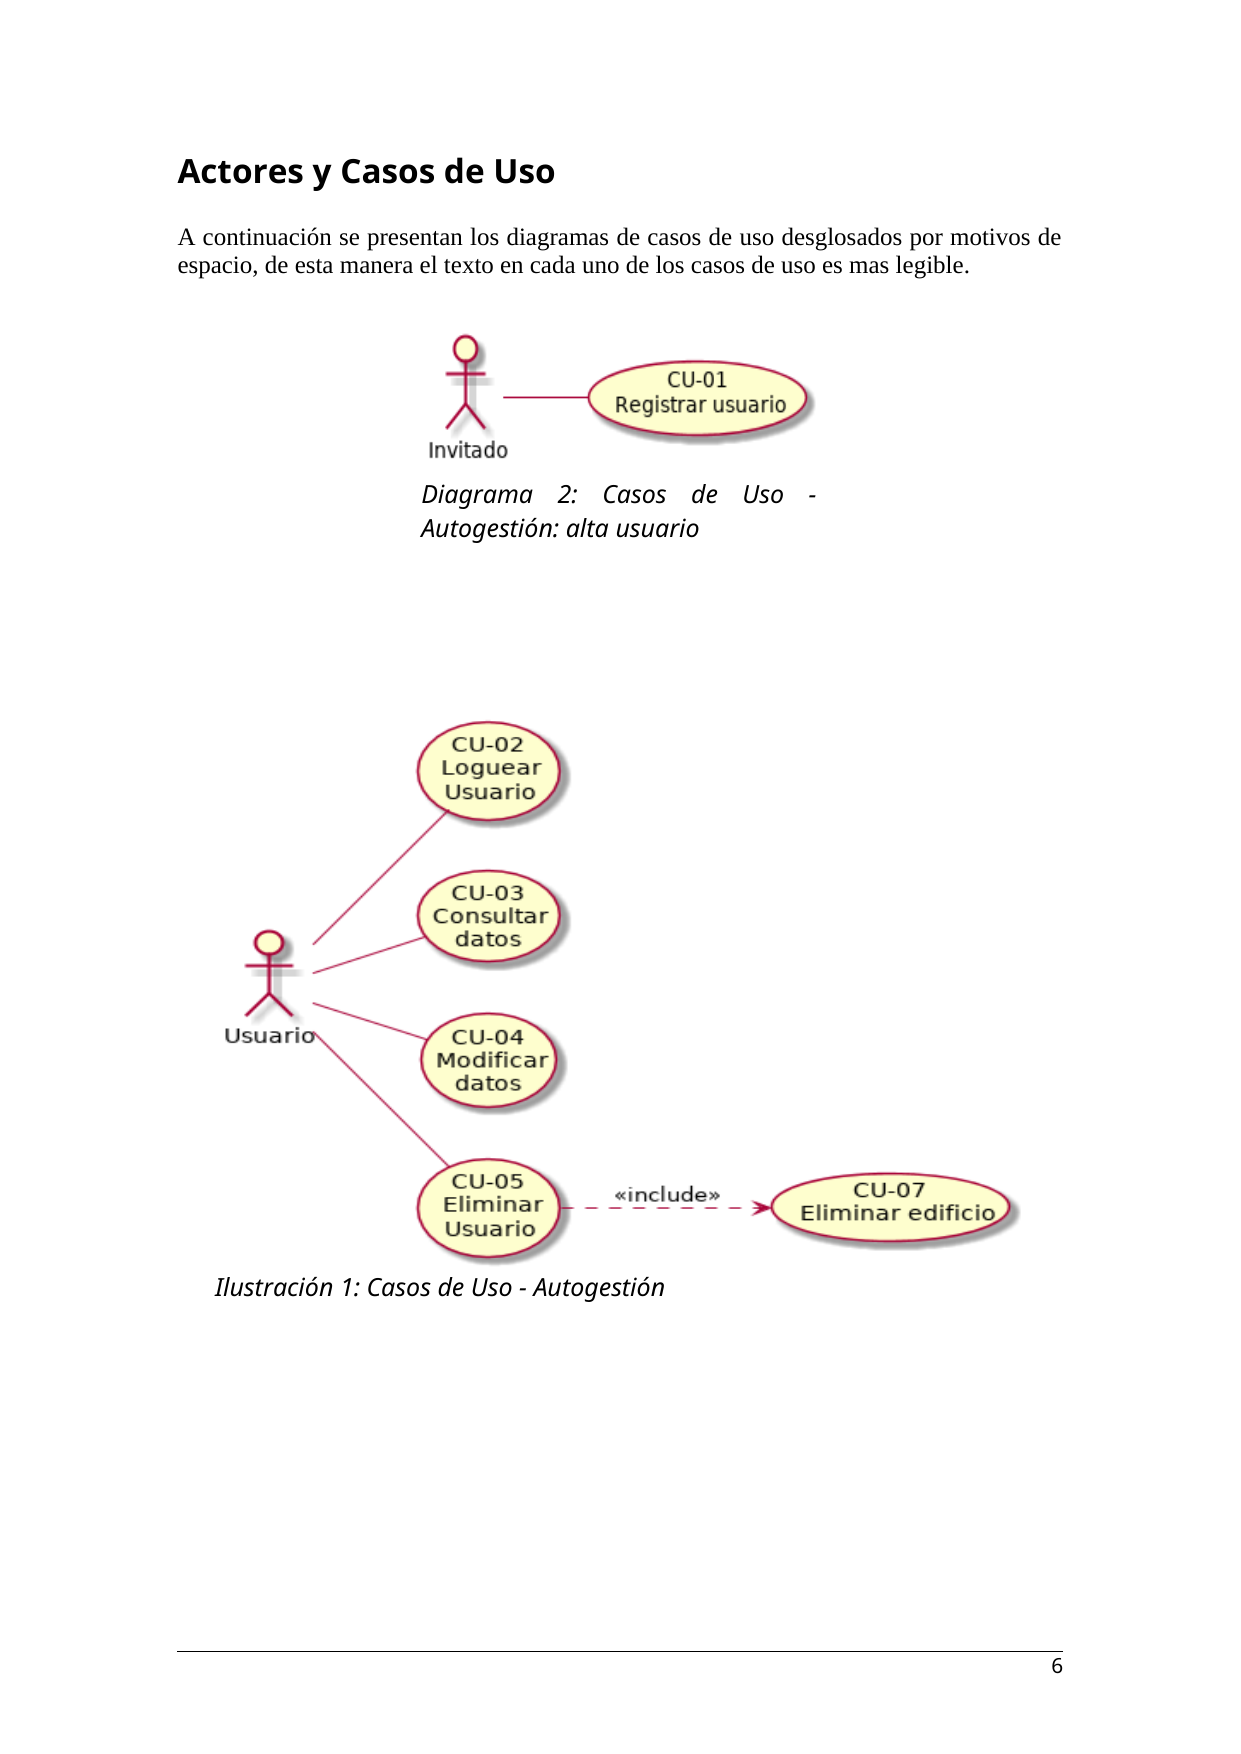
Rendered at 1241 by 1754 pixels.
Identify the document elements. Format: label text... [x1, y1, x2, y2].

picture [421, 320, 820, 477]
text Diagrama 2: Casos de Uso - Autogestión: alta usuario [421, 477, 819, 545]
picture [214, 710, 1026, 1271]
text A continuación se presentan los diagramas de casos de uso desglosados por motivos de espacio, de esta manera el texto en cada uno de los casos de uso es mas legible. [177, 222, 1063, 279]
subtitle Actores y Casos de Uso [177, 148, 1063, 193]
text Ilustración 1: Casos de Uso - Autogestión [215, 1271, 1026, 1304]
